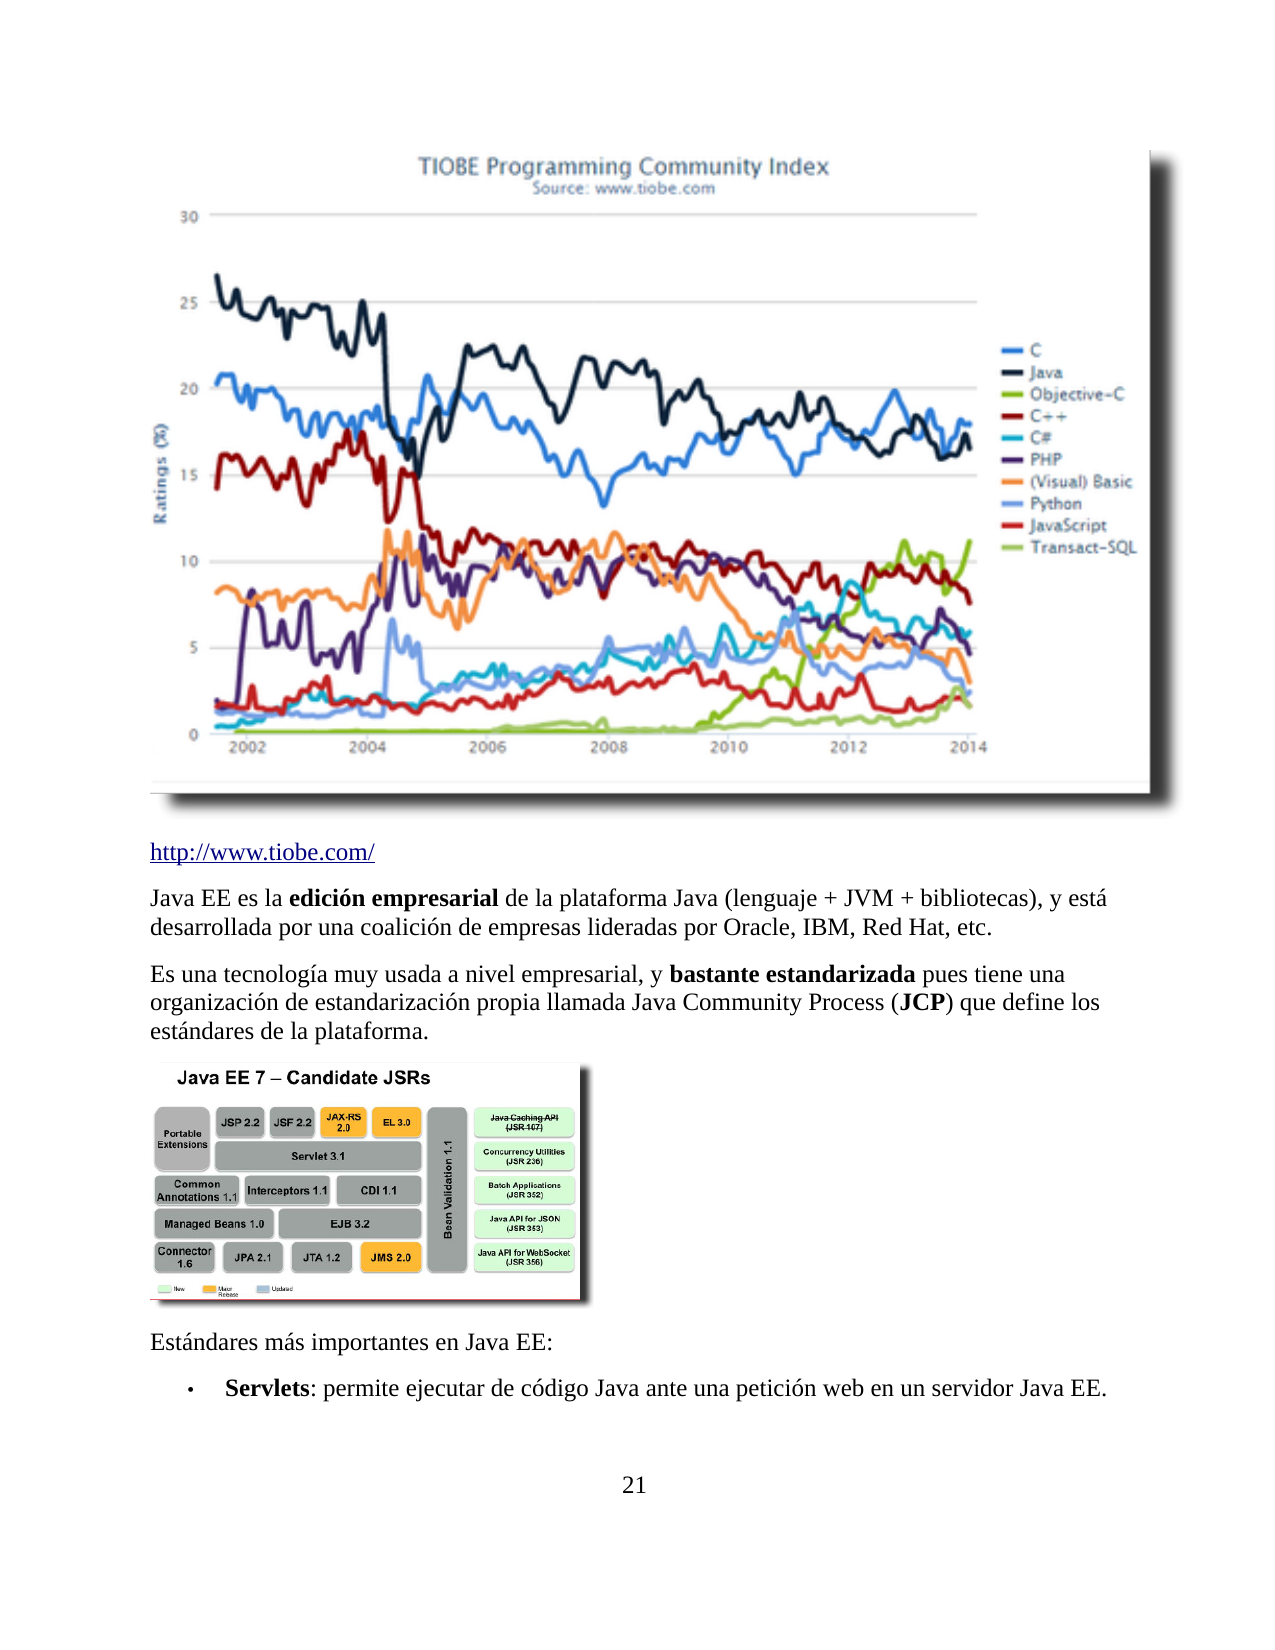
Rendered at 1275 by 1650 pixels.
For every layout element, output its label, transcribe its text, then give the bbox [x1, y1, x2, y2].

picture [150, 150, 1184, 819]
picture [150, 1062, 594, 1309]
text Estándares más importantes en Java EE: [150, 1327, 1125, 1355]
text Es una tecnología muy usada a nivel empresarial, y bastante estandarizada pues tiene una organización de estandarización propia llamada Java Community Process (JCP) que define los estándares de la plataforma. [150, 959, 1125, 1045]
list Servlets: permite ejecutar de código Java ante una petición web en un servidor Java EE. [187, 1373, 1125, 1402]
text Java EE es la edición empresarial de la plataforma Java (lenguaje + JVM + bibliotecas), y está desarrollada por una coalición de empresas lideradas por Oracle, IBM, Red Hat, etc. [150, 883, 1125, 941]
text http://www.tiobe.com/ [150, 837, 1125, 865]
